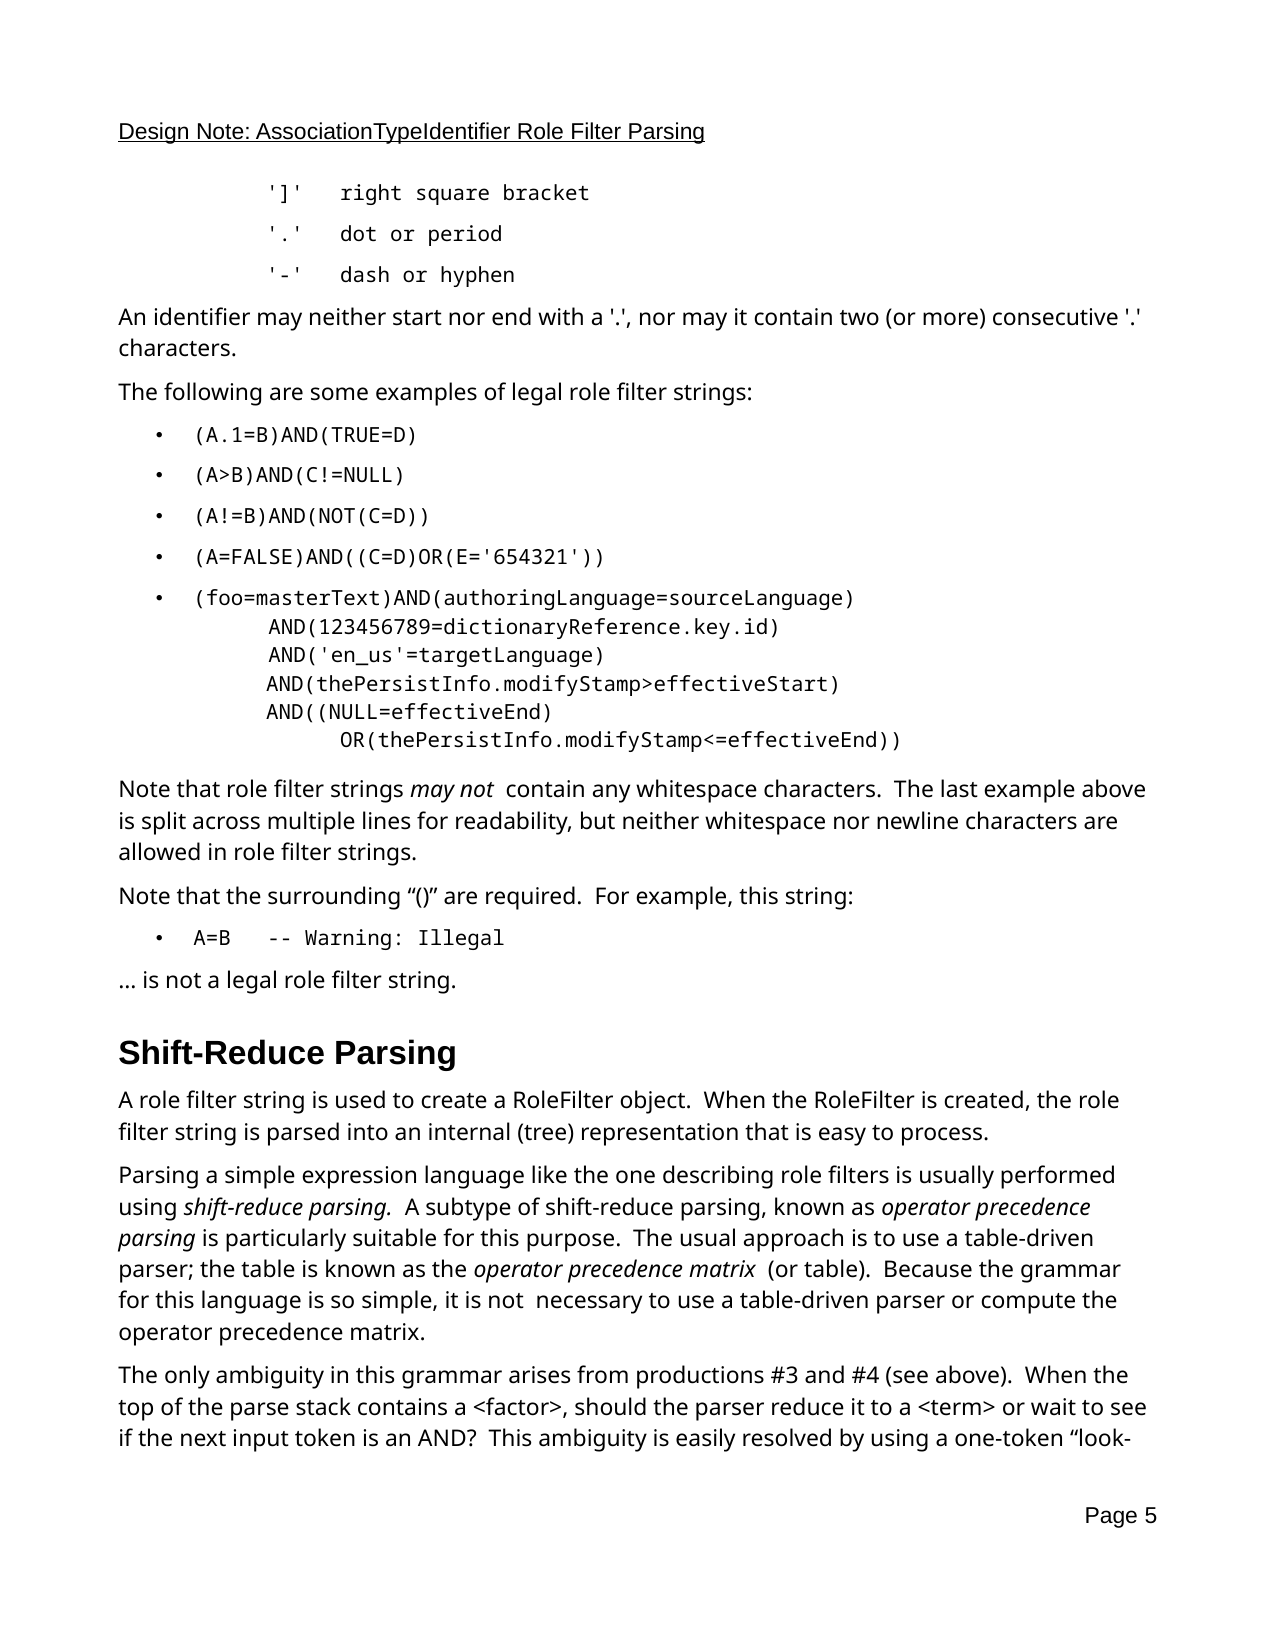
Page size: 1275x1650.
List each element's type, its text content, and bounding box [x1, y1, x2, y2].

list A=B -- Warning: Illegal [156, 923, 1157, 952]
text OR(thePersistInfo.modifyStamp<=effectiveEnd)) [118, 726, 1157, 754]
text Note that the surrounding “()” are required. For example, this string: [118, 880, 1157, 911]
text Note that role filter strings may not contain any whitespace characters. The last example above is split across multiple lines for readability, but neither whitespace nor newline characters are allowed in role filter strings. [118, 773, 1157, 867]
text Parsing a simple expression language like the one describing role filters is usually performed using shift-reduce parsing. A subtype of shift-reduce parsing, known as operator precedence parsing is particularly suitable for this purpose. The usual approach is to use a table-driven parser; the table is known as the operator precedence matrix (or table). Because the grammar for this language is so simple, it is not necessary to use a table-driven parser or compute the operator precedence matrix. [118, 1159, 1157, 1347]
list AND(123456789=dictionaryReference.key.id) [231, 612, 1157, 640]
text … is not a legal role filter string. [118, 964, 1157, 996]
text The only ambiguity in this grammar arises from productions #3 and #4 (see above). When the top of the parse stack contains a <factor>, should the parser reduce it to a <term> or wait to see if the next input token is an AND? This ambiguity is easily resolved by using a one-token “look- [118, 1359, 1157, 1453]
text An identifier may neither start nor end with a '.', nor may it contain two (or more) consecutive '.' characters. [118, 301, 1157, 363]
list (A>B)AND(C!=NULL) [156, 461, 1157, 489]
text '.' dot or period [266, 219, 1157, 247]
text AND('en_us'=targetLanguage) AND(thePersistInfo.modifyStamp>effectiveStart) AND((NULL=effectiveEnd) [118, 640, 1157, 726]
list (A!=B)AND(NOT(C=D)) [156, 502, 1157, 530]
list (A.1=B)AND(TRUE=D) [156, 420, 1157, 448]
text ']' right square bracket [266, 178, 1157, 207]
text '-' dash or hyphen [266, 260, 1157, 288]
list (foo=masterText)AND(authoringLanguage=sourceLanguage) [156, 583, 1157, 612]
text A role filter string is used to create a RoleFilter object. When the RoleFilter is created, the role filter string is parsed into an internal (tree) representation that is easy to process. [118, 1084, 1157, 1147]
subtitle Shift-Reduce Parsing [118, 1033, 1157, 1072]
list (A=FALSE)AND((C=D)OR(E='654321')) [156, 542, 1157, 571]
text The following are some examples of legal role filter strings: [118, 376, 1157, 407]
